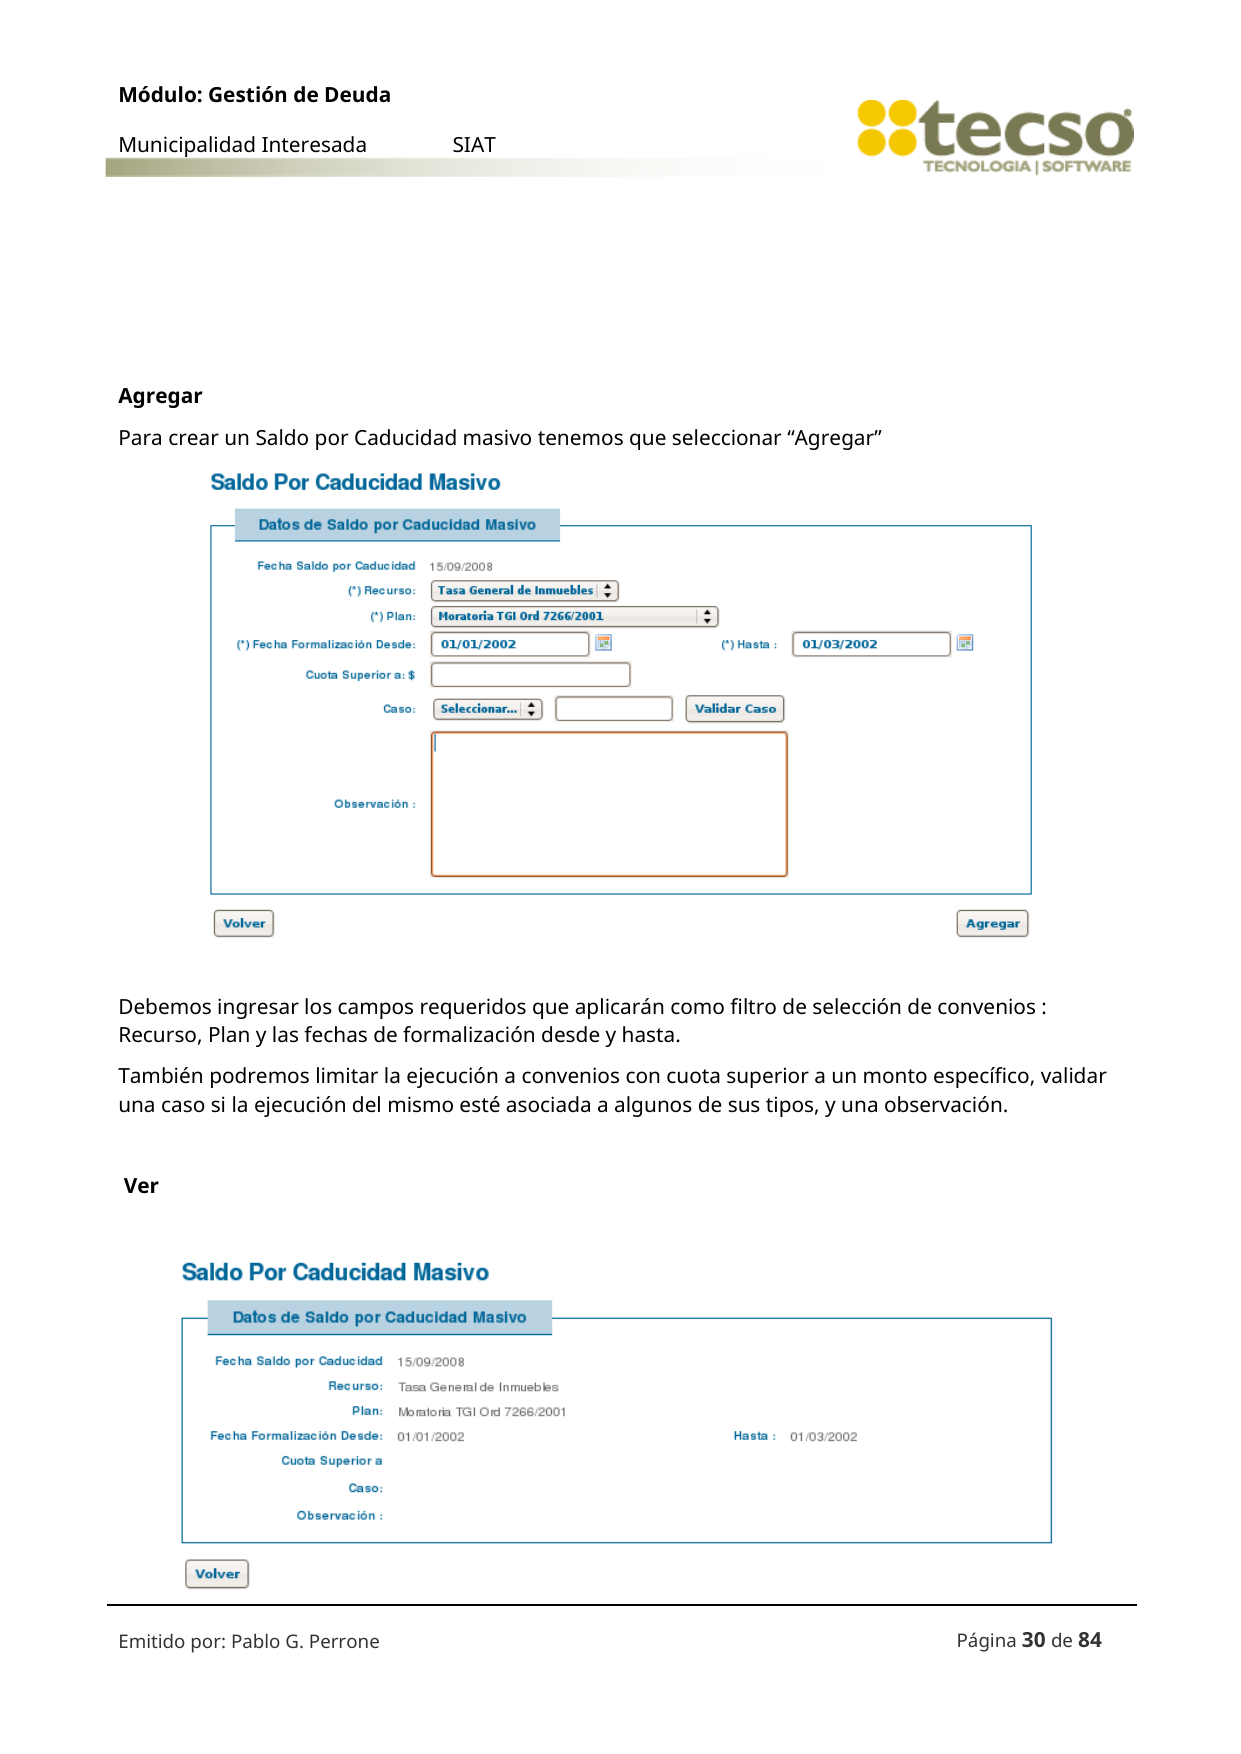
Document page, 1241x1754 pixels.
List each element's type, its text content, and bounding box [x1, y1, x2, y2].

text Para crear un Saldo por Caducidad masivo tenemos que seleccionar “Agregar” [118, 423, 1122, 451]
text Agregar [118, 382, 1122, 410]
picture [194, 463, 1046, 951]
picture [168, 1253, 1072, 1602]
text Ver [118, 1172, 1122, 1200]
text Debemos ingresar los campos requeridos que aplicarán como filtro de selección de convenios : Recurso, Plan y las fechas de formalización desde y hasta. [118, 992, 1122, 1049]
text También podremos limitar la ejecución a convenios con cuota superior a un monto específico, validar una caso si la ejecución del mismo esté asociada a algunos de sus tipos, y una observación. [118, 1061, 1122, 1118]
picture [105, 100, 1134, 177]
